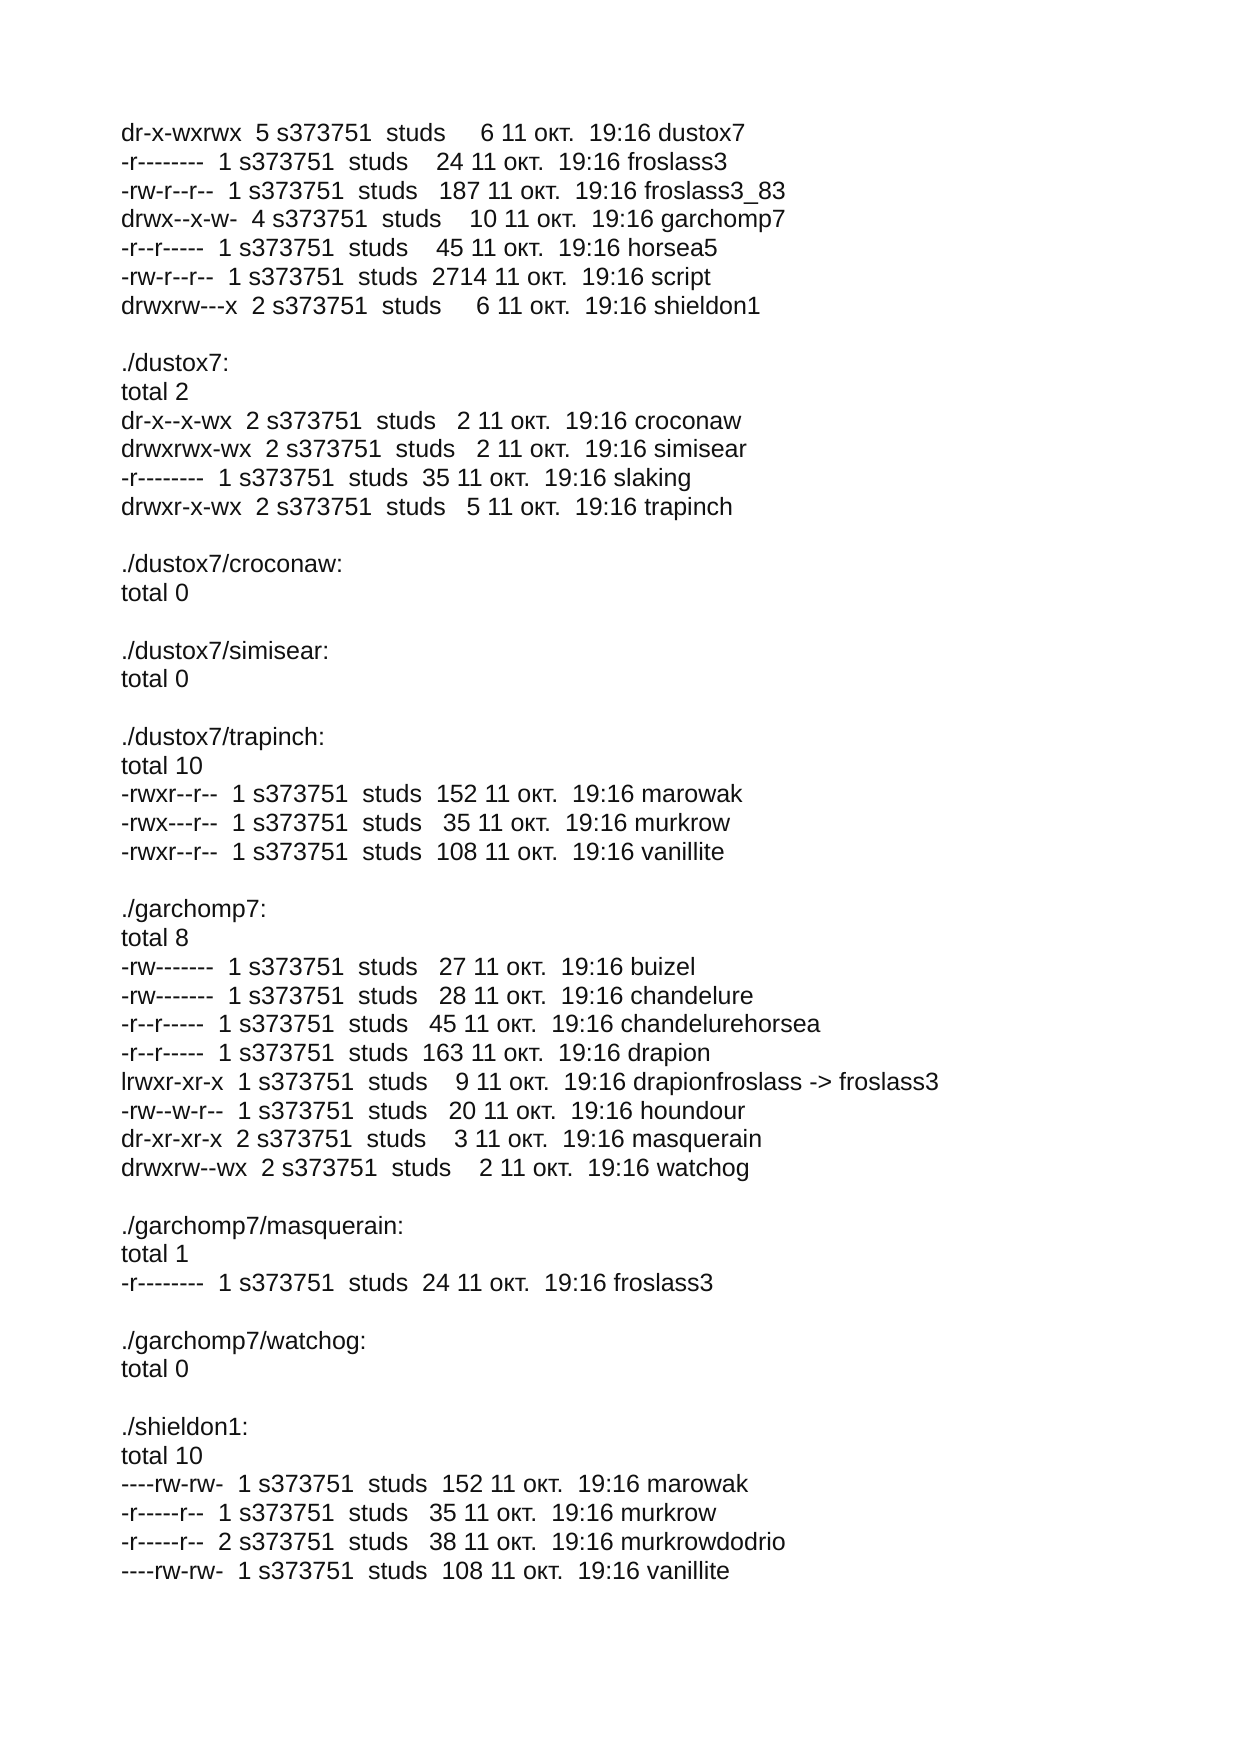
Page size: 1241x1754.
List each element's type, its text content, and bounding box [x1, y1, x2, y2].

text drwxr-x-wx 2 s373751 studs 5 11 окт. 19:16 trapinch [85, 492, 1129, 521]
text dr-xr-xr-x 2 s373751 studs 3 11 окт. 19:16 masquerain [85, 1124, 1129, 1153]
text -r-----r-- 1 s373751 studs 35 11 окт. 19:16 murkrow [85, 1498, 1129, 1527]
text drwxrwx-wx 2 s373751 studs 2 11 окт. 19:16 simisear [85, 434, 1129, 463]
text ./dustox7: [85, 348, 1129, 377]
text ./dustox7/simisear: [85, 636, 1129, 664]
text -rwxr--r-- 1 s373751 studs 152 11 окт. 19:16 marowak [85, 779, 1129, 808]
text ./garchomp7/watchog: [85, 1326, 1129, 1354]
text drwx--x-w- 4 s373751 studs 10 11 окт. 19:16 garchomp7 [85, 204, 1129, 233]
text -rw--w-r-- 1 s373751 studs 20 11 окт. 19:16 houndour [85, 1096, 1129, 1124]
text -rw------- 1 s373751 studs 28 11 окт. 19:16 chandelure [85, 981, 1129, 1009]
text -r-------- 1 s373751 studs 35 11 окт. 19:16 slaking [85, 463, 1129, 492]
text ----rw-rw- 1 s373751 studs 152 11 окт. 19:16 marowak [85, 1469, 1129, 1498]
text total 0 [85, 664, 1129, 693]
text -rwx---r-- 1 s373751 studs 35 11 окт. 19:16 murkrow [85, 808, 1129, 837]
text total 0 [85, 1354, 1129, 1383]
text dr-x--x-wx 2 s373751 studs 2 11 окт. 19:16 croconaw [85, 406, 1129, 434]
text ./garchomp7: [85, 894, 1129, 923]
text total 10 [85, 1441, 1129, 1469]
text total 2 [85, 377, 1129, 406]
text drwxrw--wx 2 s373751 studs 2 11 окт. 19:16 watchog [85, 1153, 1129, 1182]
text -r--r----- 1 s373751 studs 45 11 окт. 19:16 horsea5 [85, 233, 1129, 262]
text drwxrw---x 2 s373751 studs 6 11 окт. 19:16 shieldon1 [85, 291, 1129, 319]
text total 1 [85, 1239, 1129, 1268]
text -r-------- 1 s373751 studs 24 11 окт. 19:16 froslass3 [85, 1268, 1129, 1297]
text -rw-r--r-- 1 s373751 studs 187 11 окт. 19:16 froslass3_83 [85, 176, 1129, 204]
text -rw------- 1 s373751 studs 27 11 окт. 19:16 buizel [85, 952, 1129, 981]
text -r-----r-- 2 s373751 studs 38 11 окт. 19:16 murkrowdodrio [85, 1527, 1129, 1556]
text total 8 [85, 923, 1129, 952]
text ----rw-rw- 1 s373751 studs 108 11 окт. 19:16 vanillite [85, 1556, 1129, 1584]
text ./shieldon1: [85, 1412, 1129, 1441]
text -r--r----- 1 s373751 studs 45 11 окт. 19:16 chandelurehorsea [85, 1009, 1129, 1038]
text -r-------- 1 s373751 studs 24 11 окт. 19:16 froslass3 [85, 147, 1129, 176]
text ./dustox7/croconaw: [85, 549, 1129, 578]
text -rwxr--r-- 1 s373751 studs 108 11 окт. 19:16 vanillite [85, 837, 1129, 866]
text ./dustox7/trapinch: [85, 722, 1129, 751]
text total 10 [85, 751, 1129, 779]
text -rw-r--r-- 1 s373751 studs 2714 11 окт. 19:16 script [85, 262, 1129, 291]
text lrwxr-xr-x 1 s373751 studs 9 11 окт. 19:16 drapionfroslass -> froslass3 [85, 1067, 1129, 1096]
text total 0 [85, 578, 1129, 607]
text ./garchomp7/masquerain: [85, 1211, 1129, 1239]
text dr-x-wxrwx 5 s373751 studs 6 11 окт. 19:16 dustox7 [85, 118, 1129, 147]
text -r--r----- 1 s373751 studs 163 11 окт. 19:16 drapion [85, 1038, 1129, 1067]
